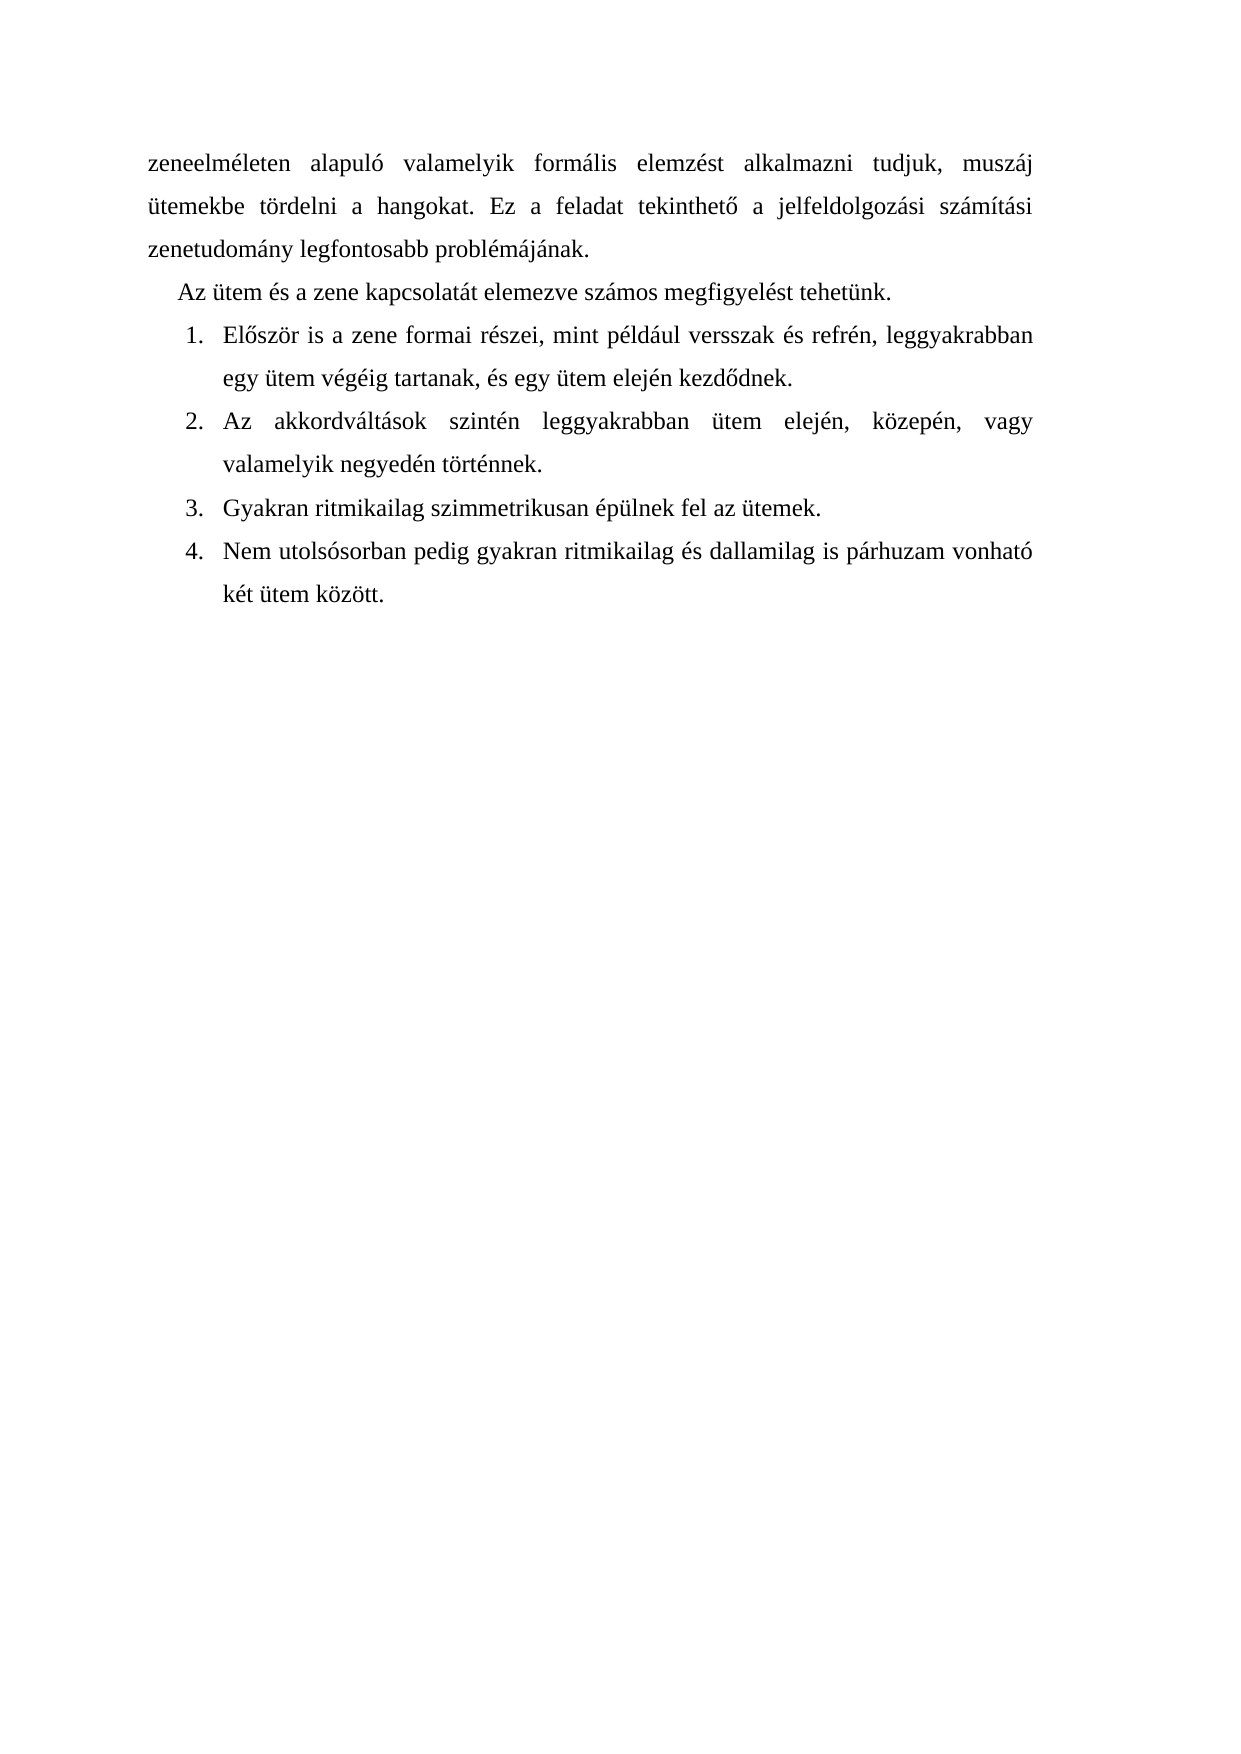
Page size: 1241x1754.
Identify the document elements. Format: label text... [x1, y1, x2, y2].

text Az ütem és a zene kapcsolatát elemezve számos megfigyelést tehetünk. [148, 277, 1033, 306]
text zeneelméleten alapuló valamelyik formális elemzést alkalmazni tudjuk, muszáj ütemekbe tördelni a hangokat. Ez a feladat tekinthető a jelfeldolgozási számítási zenetudomány legfontosabb problémájának. [148, 148, 1033, 263]
list Gyakran ritmikailag szimmetrikusan épülnek fel az ütemek. [185, 493, 1033, 521]
list Először is a zene formai részei, mint például versszak és refrén, leggyakrabban egy ütem végéig tartanak, és egy ütem elején kezdődnek. [185, 320, 1033, 392]
list Az akkordváltások szintén leggyakrabban ütem elején, közepén, vagy valamelyik negyedén történnek. [185, 406, 1033, 478]
list Nem utolsósorban pedig gyakran ritmikailag és dallamilag is párhuzam vonható két ütem között. [185, 536, 1033, 608]
